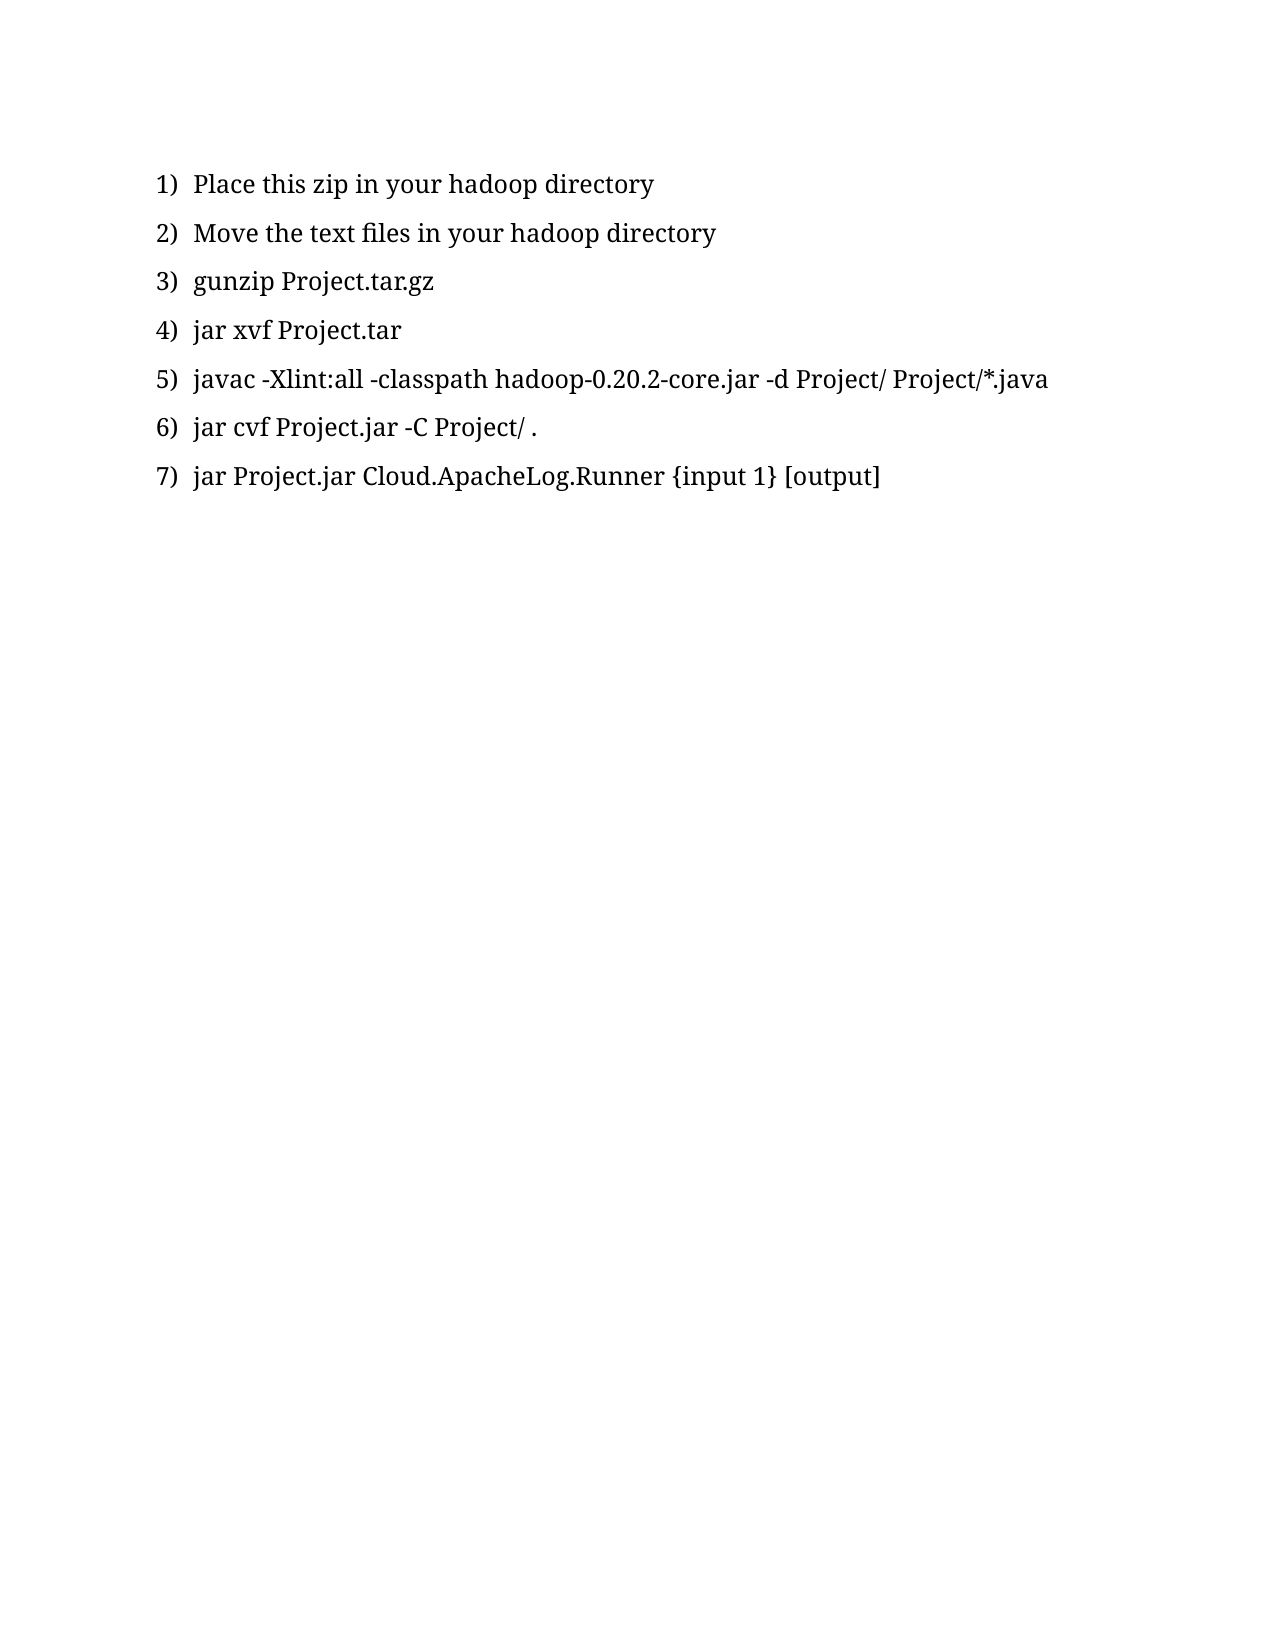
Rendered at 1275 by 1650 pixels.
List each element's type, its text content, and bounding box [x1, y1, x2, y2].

text [118, 118, 1157, 152]
list jar xvf Project.tar [156, 313, 1157, 347]
list jar Project.jar Cloud.ApacheLog.Runner {input 1} [output] [156, 459, 1157, 493]
list javac -Xlint:all -classpath hadoop-0.20.2-core.jar -d Project/ Project/*.java [156, 361, 1157, 395]
list jar cvf Project.jar -C Project/ . [156, 410, 1157, 444]
list gunzip Project.tar.gz [156, 264, 1157, 298]
list Move the text files in your hadoop directory [156, 215, 1157, 249]
list Place this zip in your hadoop directory [156, 167, 1157, 201]
